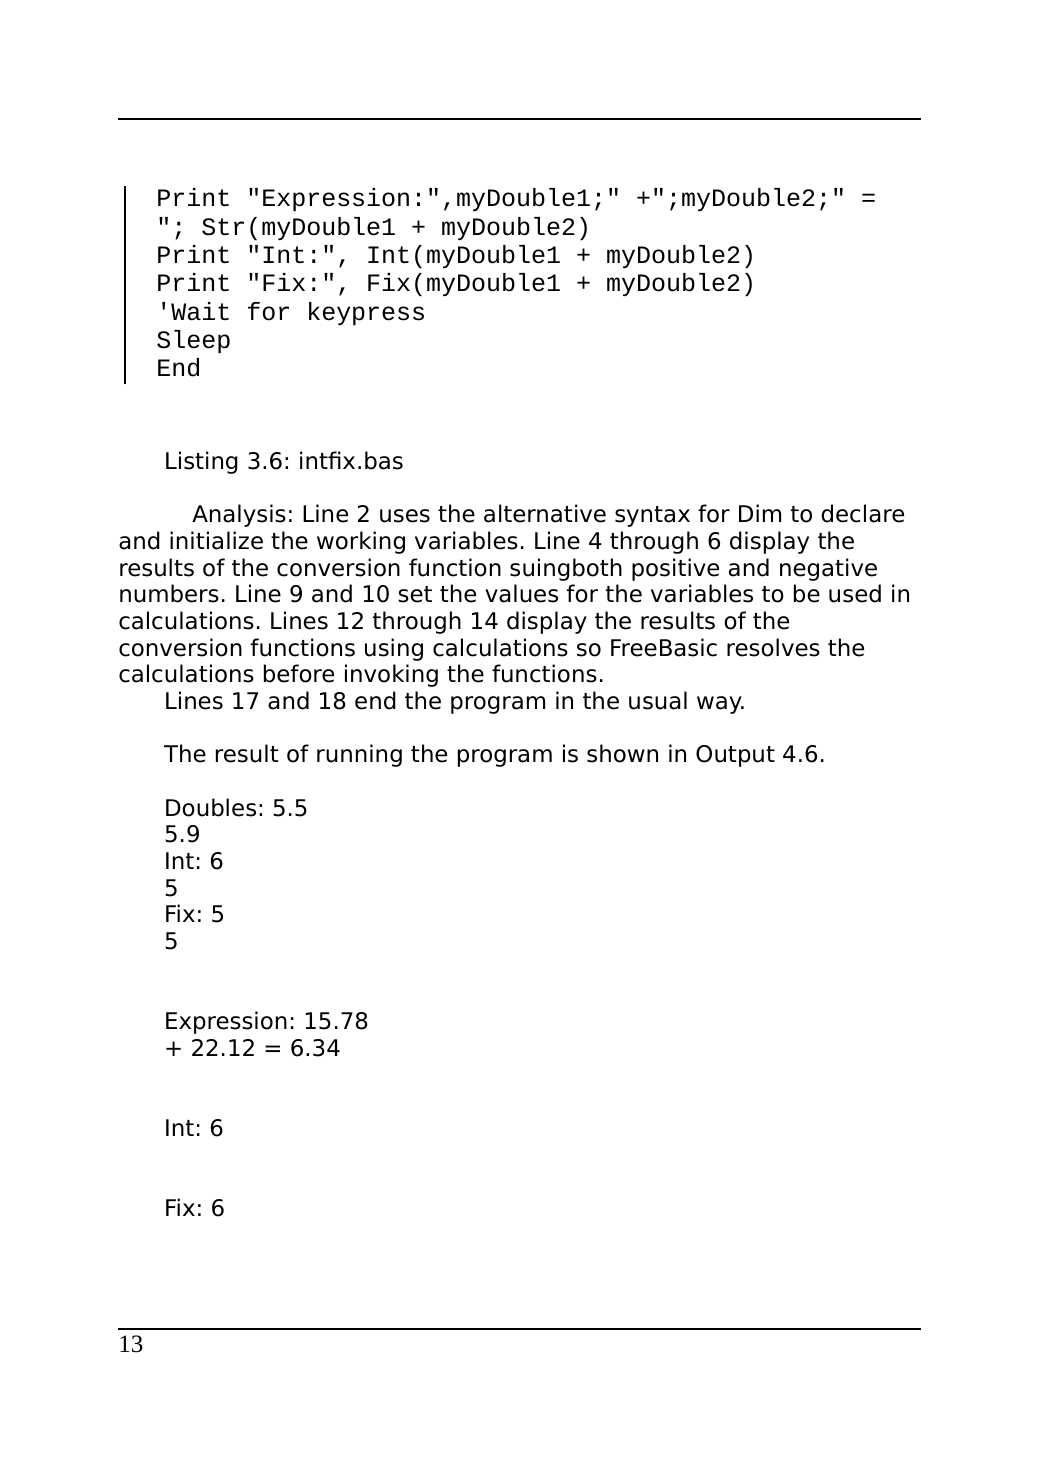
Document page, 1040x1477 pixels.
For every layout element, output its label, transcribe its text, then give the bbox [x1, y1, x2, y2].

text Lines 17 and 18 end the program in the usual way. [118, 688, 921, 715]
text Int: 6 [118, 848, 921, 875]
text 5 [118, 928, 921, 955]
text Listing 3.6: intfix.bas [118, 448, 921, 475]
text 5 [118, 875, 921, 902]
text Fix: 5 [118, 902, 921, 928]
text Doubles: 5.5 [118, 795, 921, 822]
text Fix: 6 [118, 1195, 921, 1222]
text Int: 6 [118, 1115, 921, 1142]
text The result of running the program is shown in Output 4.6. [118, 742, 921, 768]
table_header Print "Expression:",myDouble1;" +";myDouble2;" = "; Str(myDouble1 + myDouble2) Print "Int:", Int(myDouble1 + myDouble2) Print "Fix:", Fix(myDouble1 + myDouble2) 'Wait for keypress Sleep End [118, 180, 921, 390]
text 5.9 [118, 822, 921, 848]
text Analysis: Line 2 uses the alternative syntax for Dim to declare and initialize the working variables. Line 4 through 6 display the results of the conversion function suingboth positive and negative numbers. Line 9 and 10 set the values for the variables to be used in calculations. Lines 12 through 14 display the results of the conversion functions using calculations so FreeBasic resolves the calculations before invoking the functions. [118, 502, 921, 688]
text Expression: 15.78 [118, 1008, 921, 1035]
text + 22.12 = 6.34 [118, 1035, 921, 1062]
